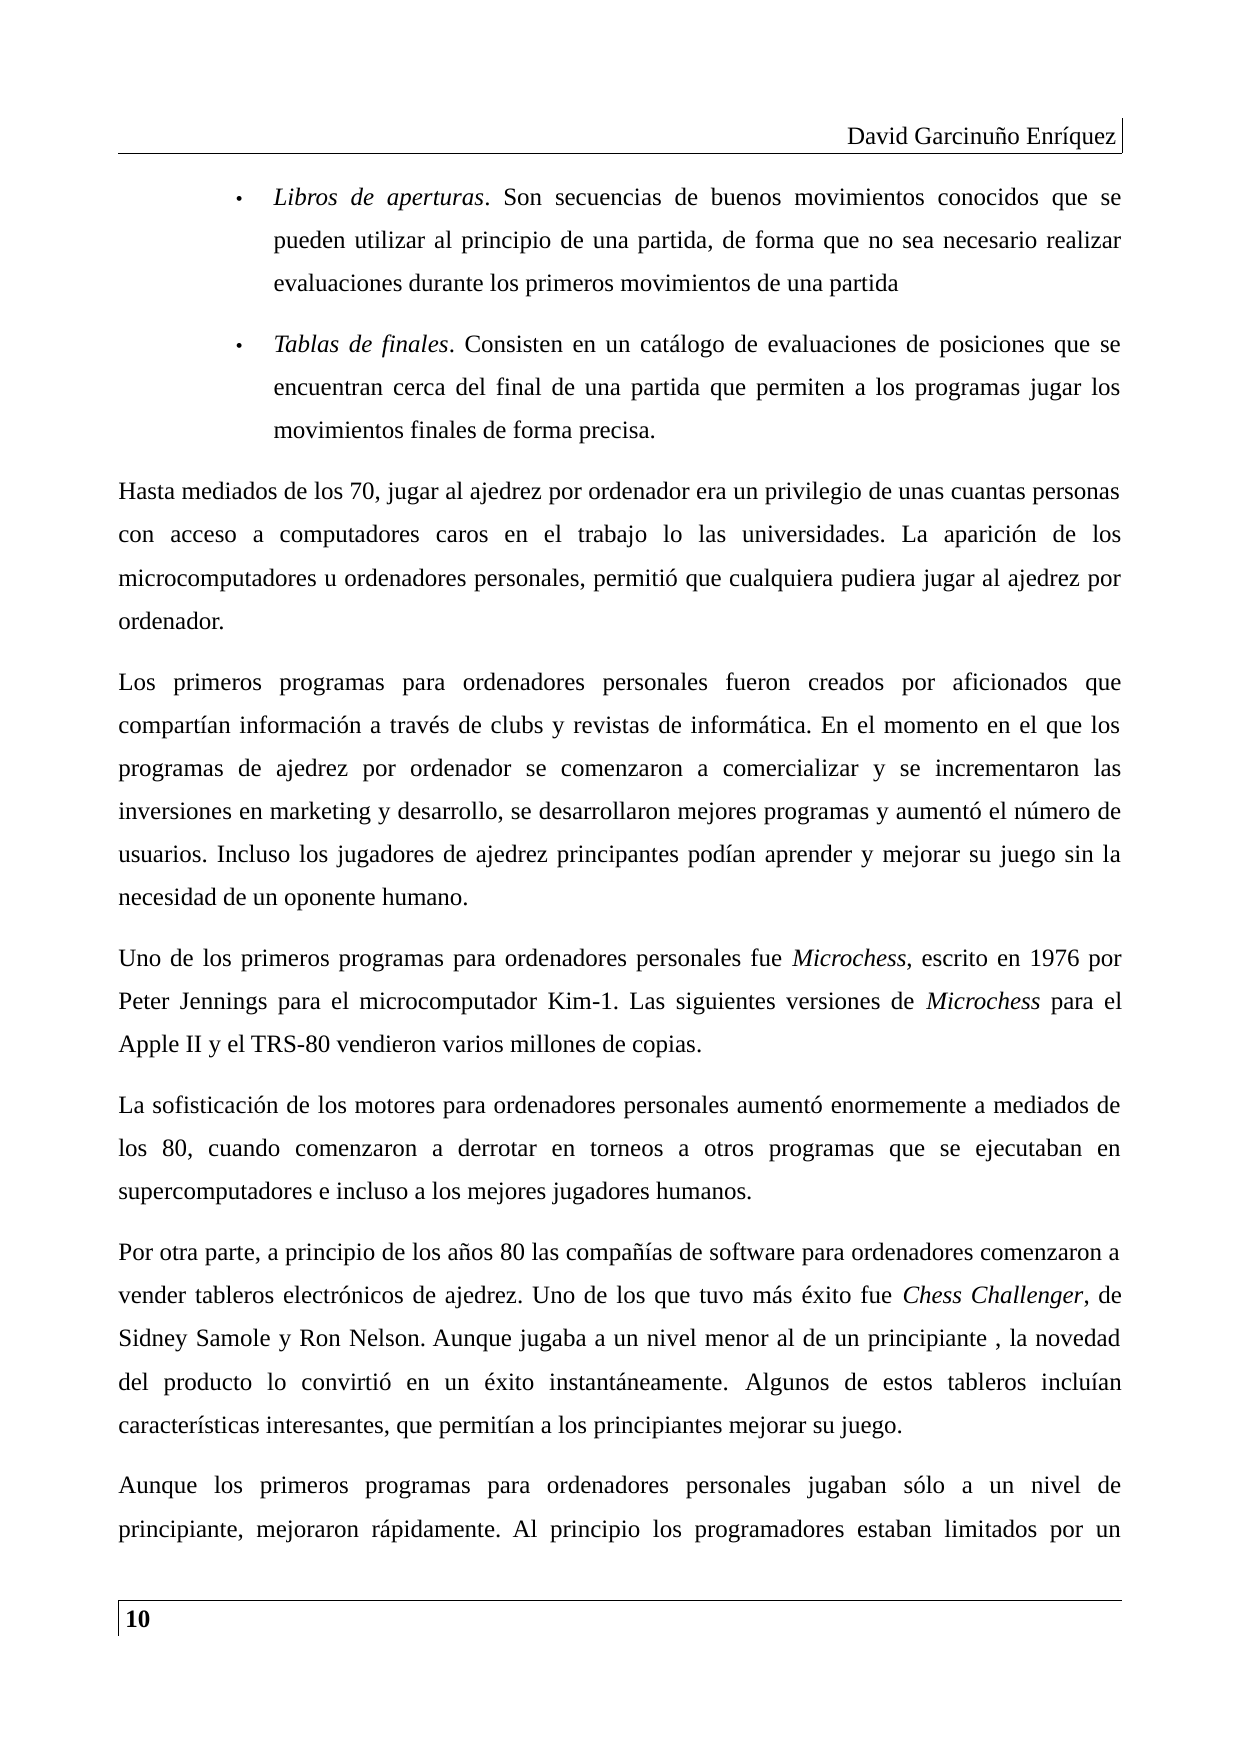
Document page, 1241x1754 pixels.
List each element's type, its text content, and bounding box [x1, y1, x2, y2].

list Tablas de finales. Consisten en un catálogo de evaluaciones de posiciones que se encuentran cerca del final de una partida que permiten a los programas jugar los movimientos finales de forma precisa. [236, 329, 1122, 444]
text La sofisticación de los motores para ordenadores personales aumentó enormemente a mediados de los 80, cuando comenzaron a derrotar en torneos a otros programas que se ejecutaban en supercomputadores e incluso a los mejores jugadores humanos. [118, 1090, 1122, 1205]
text Los primeros programas para ordenadores personales fueron creados por aficionados que compartían información a través de clubs y revistas de informática. En el momento en el que los programas de ajedrez por ordenador se comenzaron a comercializar y se incrementaron las inversiones en marketing y desarrollo, se desarrollaron mejores programas y aumentó el número de usuarios. Incluso los jugadores de ajedrez principantes podían aprender y mejorar su juego sin la necesidad de un oponente humano. [118, 667, 1122, 911]
text Hasta mediados de los 70, jugar al ajedrez por ordenador era un privilegio de unas cuantas personas con acceso a computadores caros en el trabajo lo las universidades. La aparición de los microcomputadores u ordenadores personales, permitió que cualquiera pudiera jugar al ajedrez por ordenador. [118, 476, 1122, 634]
list Libros de aperturas. Son secuencias de buenos movimientos conocidos que se pueden utilizar al principio de una partida, de forma que no sea necesario realizar evaluaciones durante los primeros movimientos de una partida [236, 182, 1122, 297]
text Aunque los primeros programas para ordenadores personales jugaban sólo a un nivel de principiante, mejoraron rápidamente. Al principio los programadores estaban limitados por un [118, 1471, 1122, 1542]
text Por otra parte, a principio de los años 80 las compañías de software para ordenadores comenzaron a vender tableros electrónicos de ajedrez. Uno de los que tuvo más éxito fue Chess Challenger, de Sidney Samole y Ron Nelson. Aunque jugaba a un nivel menor al de un principiante , la novedad del producto lo convirtió en un éxito instantáneamente. Algunos de estos tableros incluían características interesantes, que permitían a los principiantes mejorar su juego. [118, 1237, 1122, 1438]
text Uno de los primeros programas para ordenadores personales fue Microchess, escrito en 1976 por Peter Jennings para el microcomputador Kim-1. Las siguientes versiones de Microchess para el Apple II y el TRS-80 vendieron varios millones de copias. [118, 943, 1122, 1058]
